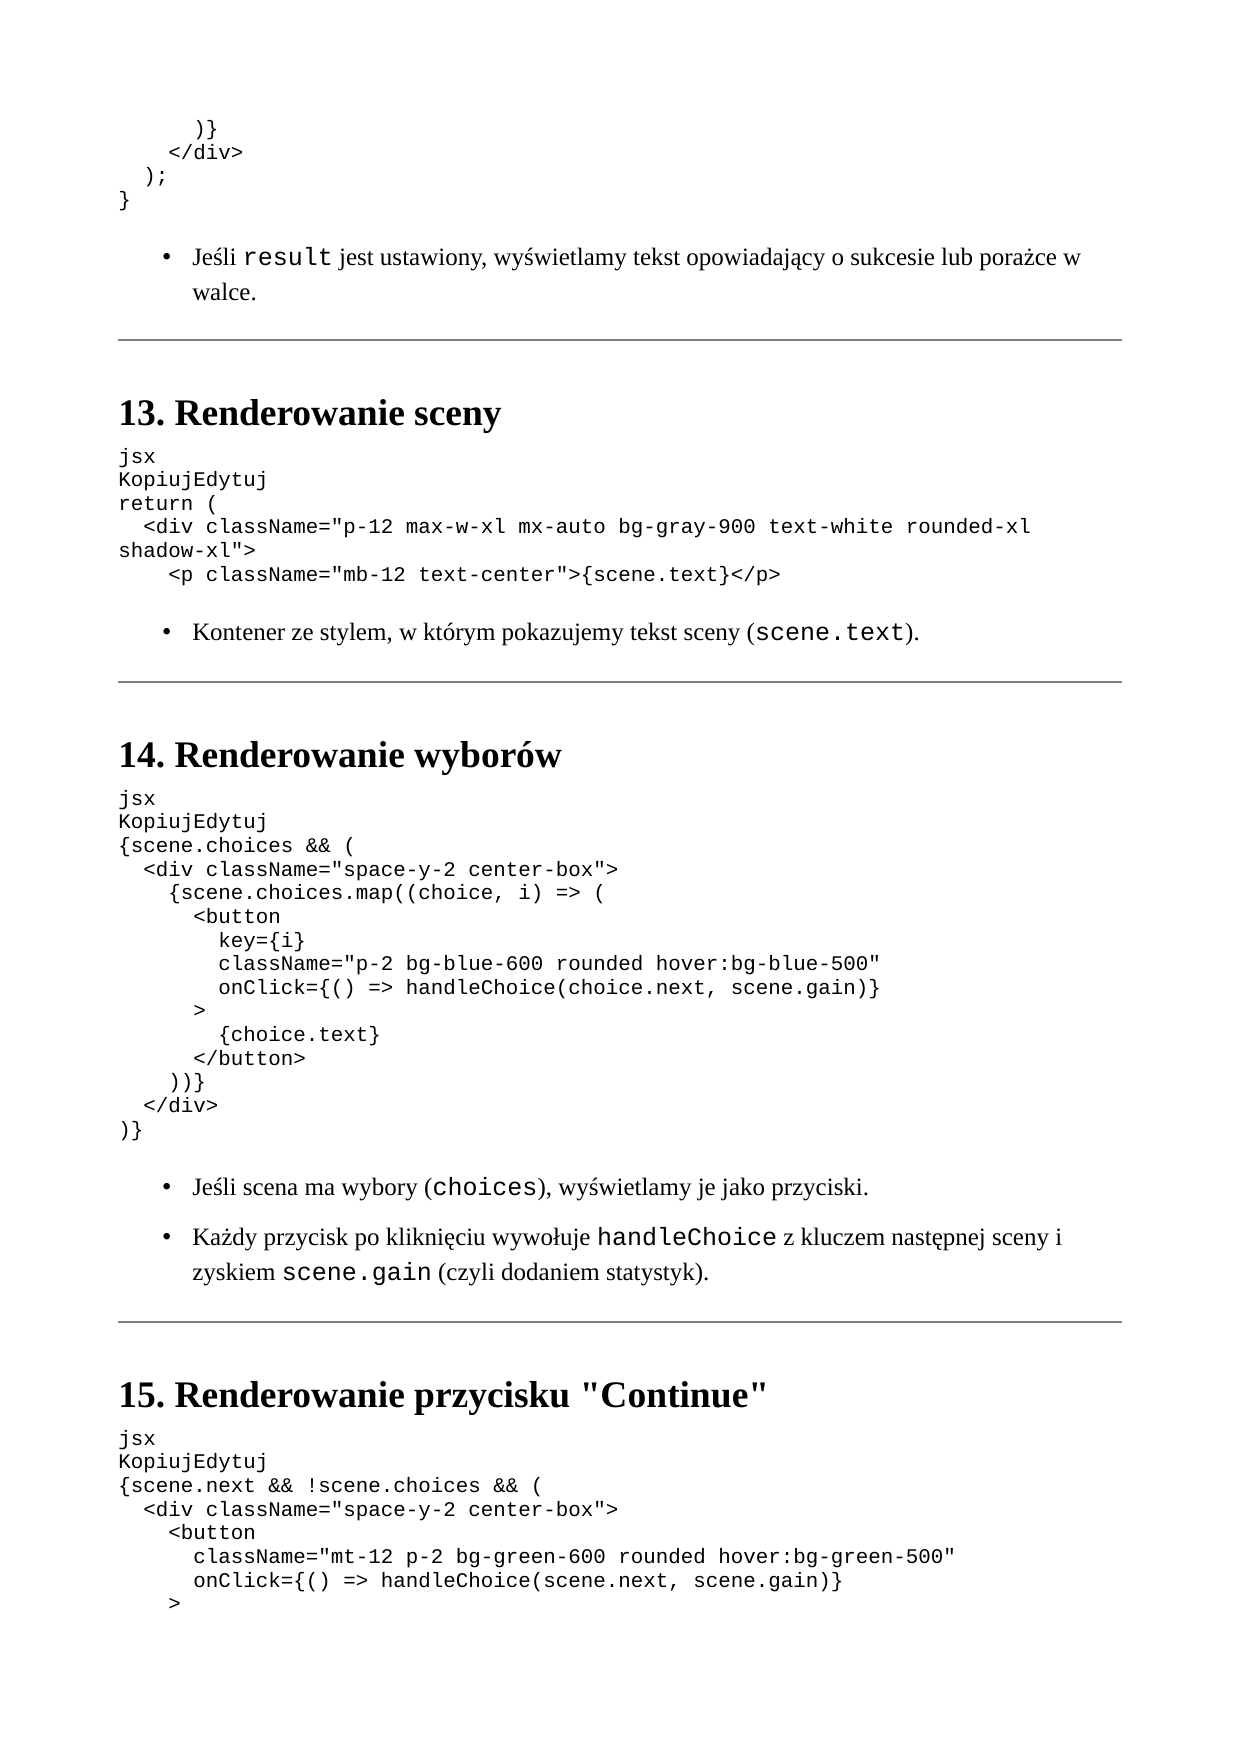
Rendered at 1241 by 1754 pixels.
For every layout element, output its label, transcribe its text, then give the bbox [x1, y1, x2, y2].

text {scene.choices.map((choice, i) => ( [118, 882, 1122, 906]
text KopiujEdytuj [118, 469, 1122, 493]
list Jeśli scena ma wybory (choices), wyświetlamy je jako przyciski. [162, 1172, 1122, 1203]
list Jeśli result jest ustawiony, wyświetlamy tekst opowiadający o sukcesie lub porażce w walce. [162, 242, 1122, 306]
text </button> [118, 1048, 1122, 1071]
text )} [118, 1119, 1122, 1142]
subtitle 13. Renderowanie sceny [118, 390, 1122, 433]
text <button [118, 906, 1122, 929]
text <button [118, 1522, 1122, 1546]
text > [118, 1001, 1122, 1024]
text KopiujEdytuj [118, 811, 1122, 835]
list Każdy przycisk po kliknięciu wywołuje handleChoice z kluczem następnej sceny i zyskiem scene.gain (czyli dodaniem statystyk). [162, 1222, 1122, 1288]
text key={i} [118, 929, 1122, 953]
text </div> [118, 142, 1122, 165]
text <div className="space-y-2 center-box"> [118, 859, 1122, 882]
text )} [118, 118, 1122, 142]
text } [118, 189, 1122, 213]
text <div className="space-y-2 center-box"> [118, 1499, 1122, 1522]
text onClick={() => handleChoice(choice.next, scene.gain)} [118, 977, 1122, 1001]
list Kontener ze stylem, w którym pokazujemy tekst sceny (scene.text). [162, 617, 1122, 648]
text {scene.choices && ( [118, 835, 1122, 859]
text KopiujEdytuj [118, 1451, 1122, 1475]
text className="mt-12 p-2 bg-green-600 rounded hover:bg-green-500" [118, 1546, 1122, 1569]
text jsx [118, 788, 1122, 811]
text <div className="p-12 max-w-xl mx-auto bg-gray-900 text-white rounded-xl shadow-xl"> [118, 517, 1122, 564]
text ); [118, 165, 1122, 189]
text onClick={() => handleChoice(scene.next, scene.gain)} [118, 1569, 1122, 1593]
text <p className="mb-12 text-center">{scene.text}</p> [118, 564, 1122, 587]
subtitle 15. Renderowanie przycisku "Continue" [118, 1372, 1122, 1415]
text {scene.next && !scene.choices && ( [118, 1475, 1122, 1499]
text jsx [118, 446, 1122, 469]
subtitle 14. Renderowanie wyborów [118, 732, 1122, 775]
text </div> [118, 1095, 1122, 1119]
text ))} [118, 1071, 1122, 1095]
text > [118, 1593, 1122, 1617]
text className="p-2 bg-blue-600 rounded hover:bg-blue-500" [118, 953, 1122, 977]
text jsx [118, 1428, 1122, 1451]
text {choice.text} [118, 1024, 1122, 1048]
text return ( [118, 493, 1122, 517]
